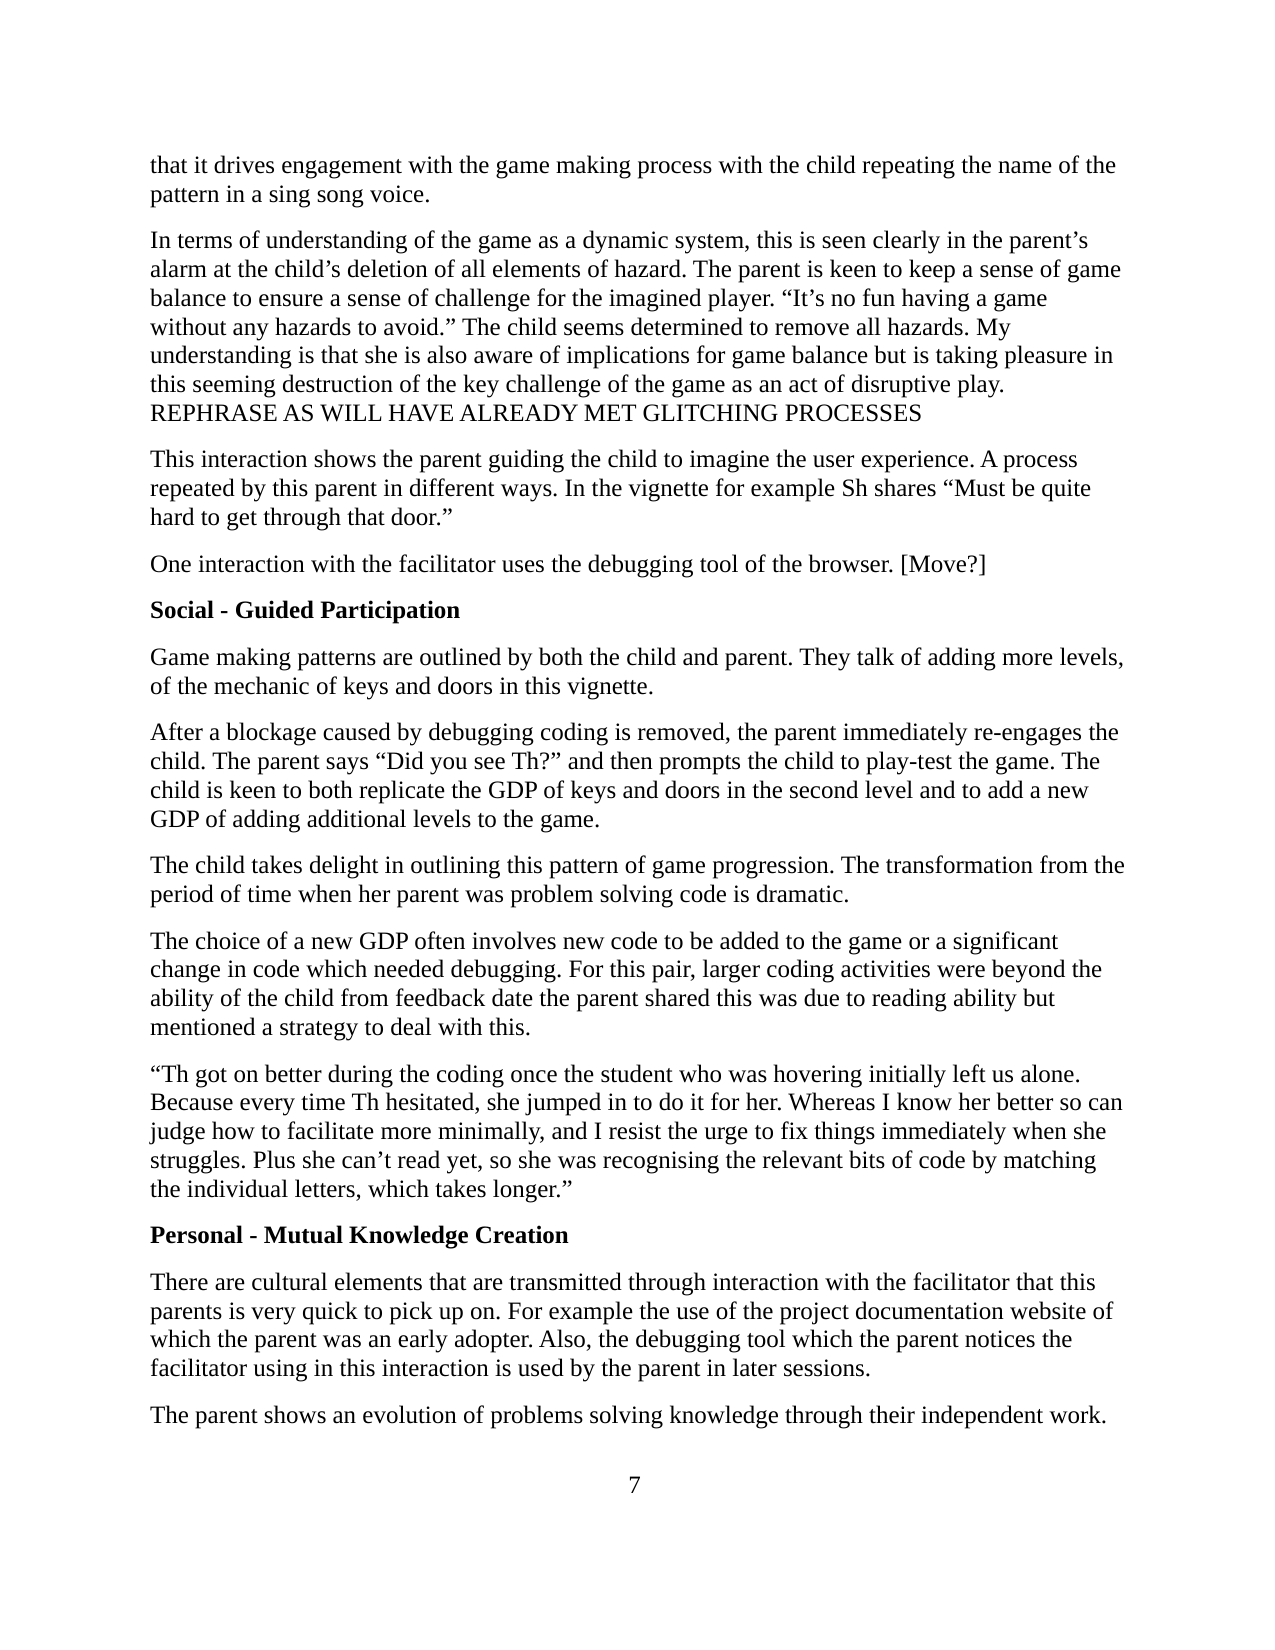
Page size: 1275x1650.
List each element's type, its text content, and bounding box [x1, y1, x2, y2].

text There are cultural elements that are transmitted through interaction with the facilitator that this parents is very quick to pick up on. For example the use of the project documentation website of which the parent was an early adopter. Also, the debugging tool which the parent notices the facilitator using in this interaction is used by the parent in later sessions. [150, 1267, 1125, 1382]
text that it drives engagement with the game making process with the child repeating the name of the pattern in a sing song voice. [150, 150, 1125, 207]
text After a blockage caused by debugging coding is removed, the parent immediately re-engages the child. The parent says “Did you see Th?” and then prompts the child to play-test the game. The child is keen to both replicate the GDP of keys and doors in the second level and to add a new GDP of adding additional levels to the game. [150, 717, 1125, 832]
text In terms of understanding of the game as a dynamic system, this is seen clearly in the parent’s alarm at the child’s deletion of all elements of hazard. The parent is keen to keep a sense of game balance to ensure a sense of challenge for the imagined player. “It’s no fun having a game without any hazards to avoid.” The child seems determined to remove all hazards. My understanding is that she is also aware of implications for game balance but is taking pleasure in this seeming destruction of the key challenge of the game as an act of disruptive play. REPHRASE AS WILL HAVE ALREADY MET GLITCHING PROCESSES [150, 225, 1125, 427]
text Personal - Mutual Knowledge Creation [150, 1220, 1125, 1249]
text The parent shows an evolution of problems solving knowledge through their independent work. [150, 1400, 1125, 1429]
text The choice of a new GDP often involves new code to be added to the game or a significant change in code which needed debugging. For this pair, larger coding activities were beyond the ability of the child from feedback date the parent shared this was due to reading ability but mentioned a strategy to deal with this. [150, 926, 1125, 1041]
text “Th got on better during the coding once the student who was hovering initially left us alone. Because every time Th hesitated, she jumped in to do it for her. Whereas I know her better so can judge how to facilitate more minimally, and I resist the urge to fix things immediately when she struggles. Plus she can’t read yet, so she was recognising the relevant bits of code by matching the individual letters, which takes longer.” [150, 1059, 1125, 1202]
text Game making patterns are outlined by both the child and parent. They talk of adding more levels, of the mechanic of keys and doors in this vignette. [150, 642, 1125, 699]
text Social - Guided Participation [150, 595, 1125, 624]
text One interaction with the facilitator uses the debugging tool of the browser. [Move?] [150, 549, 1125, 577]
text This interaction shows the parent guiding the child to imagine the user experience. A process repeated by this parent in different ways. In the vignette for example Sh shares “Must be quite hard to get through that door.” [150, 444, 1125, 531]
text The child takes delight in outlining this pattern of game progression. The transformation from the period of time when her parent was problem solving code is dramatic. [150, 850, 1125, 908]
